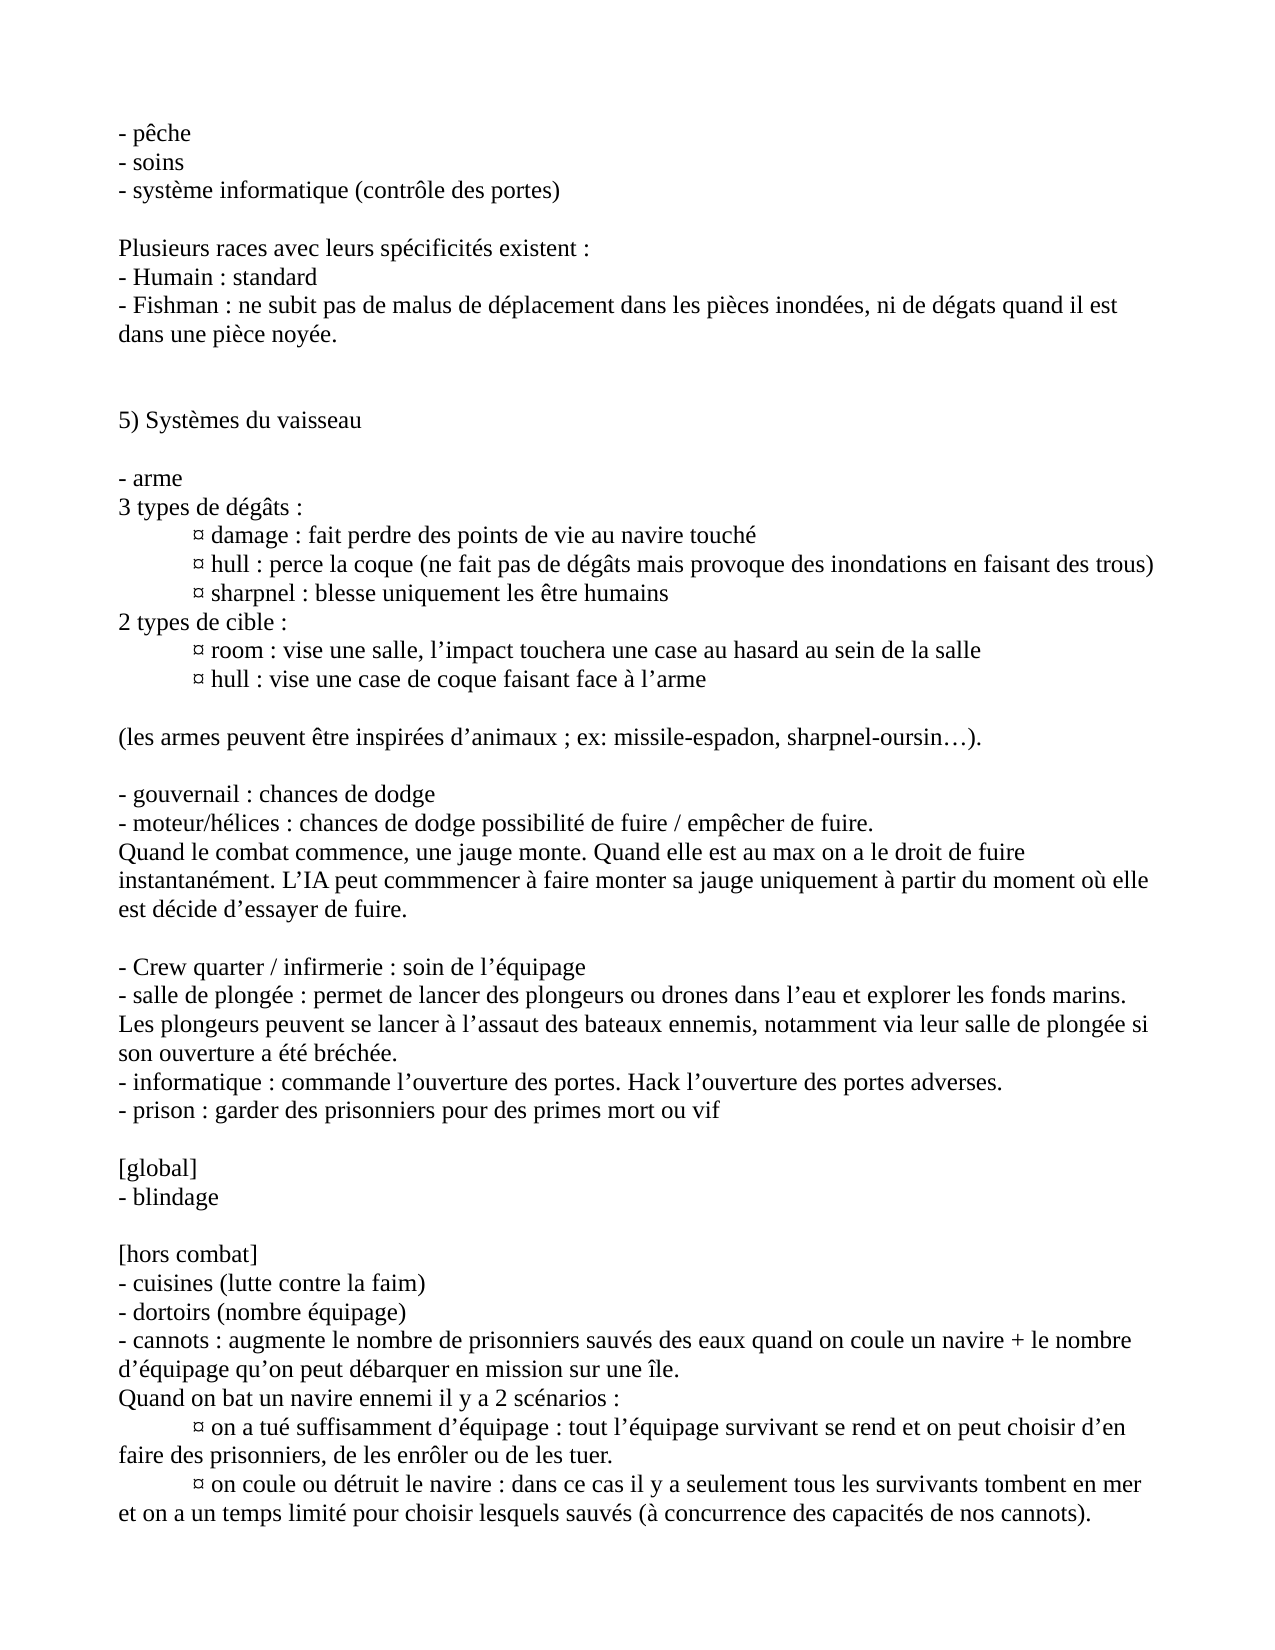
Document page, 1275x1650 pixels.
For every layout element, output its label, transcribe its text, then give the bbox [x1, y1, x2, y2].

text - arme [118, 463, 1157, 492]
text 3 types de dégâts : [118, 492, 1157, 521]
text - prison : garder des prisonniers pour des primes mort ou vif [118, 1096, 1157, 1124]
text ¤ room : vise une salle, l’impact touchera une case au hasard au sein de la salle [118, 636, 1157, 664]
text - gouvernail : chances de dodge [118, 779, 1157, 808]
text - moteur/hélices : chances de dodge possibilité de fuire / empêcher de fuire. [118, 808, 1157, 837]
text ¤ on a tué suffisamment d’équipage : tout l’équipage survivant se rend et on peut choisir d’en faire des prisonniers, de les enrôler ou de les tuer. [118, 1412, 1157, 1469]
text ¤ damage : fait perdre des points de vie au navire touché [118, 521, 1157, 549]
text Quand on bat un navire ennemi il y a 2 scénarios : [118, 1383, 1157, 1412]
text 2 types de cible : [118, 607, 1157, 636]
text ¤ hull : vise une case de coque faisant face à l’arme [118, 664, 1157, 693]
text - Crew quarter / infirmerie : soin de l’équipage [118, 952, 1157, 981]
text (les armes peuvent être inspirées d’animaux ; ex: missile-espadon, sharpnel-oursin…). [118, 722, 1157, 751]
text ¤ on coule ou détruit le navire : dans ce cas il y a seulement tous les survivants tombent en mer et on a un temps limité pour choisir lesquels sauvés (à concurrence des capacités de nos cannots). [118, 1469, 1157, 1527]
text - informatique : commande l’ouverture des portes. Hack l’ouverture des portes adverses. [118, 1067, 1157, 1096]
text 5) Systèmes du vaisseau [118, 406, 1157, 434]
text - dortoirs (nombre équipage) [118, 1297, 1157, 1326]
text Plusieurs races avec leurs spécificités existent : [118, 233, 1157, 262]
text - système informatique (contrôle des portes) [118, 176, 1157, 204]
text - cannots : augmente le nombre de prisonniers sauvés des eaux quand on coule un navire + le nombre d’équipage qu’on peut débarquer en mission sur une île. [118, 1326, 1157, 1383]
text - Fishman : ne subit pas de malus de déplacement dans les pièces inondées, ni de dégats quand il est dans une pièce noyée. [118, 291, 1157, 348]
text - salle de plongée : permet de lancer des plongeurs ou drones dans l’eau et explorer les fonds marins. Les plongeurs peuvent se lancer à l’assaut des bateaux ennemis, notamment via leur salle de plongée si son ouverture a été bréchée. [118, 981, 1157, 1067]
text [global] [118, 1153, 1157, 1182]
text - blindage [118, 1182, 1157, 1211]
text - Humain : standard [118, 262, 1157, 291]
text ¤ sharpnel : blesse uniquement les être humains [118, 578, 1157, 607]
text [hors combat] [118, 1239, 1157, 1268]
text ¤ hull : perce la coque (ne fait pas de dégâts mais provoque des inondations en faisant des trous) [118, 549, 1157, 578]
text - soins [118, 147, 1157, 176]
text - cuisines (lutte contre la faim) [118, 1268, 1157, 1297]
text - pêche [118, 118, 1157, 147]
text Quand le combat commence, une jauge monte. Quand elle est au max on a le droit de fuire instantanément. L’IA peut commmencer à faire monter sa jauge uniquement à partir du moment où elle est décide d’essayer de fuire. [118, 837, 1157, 923]
